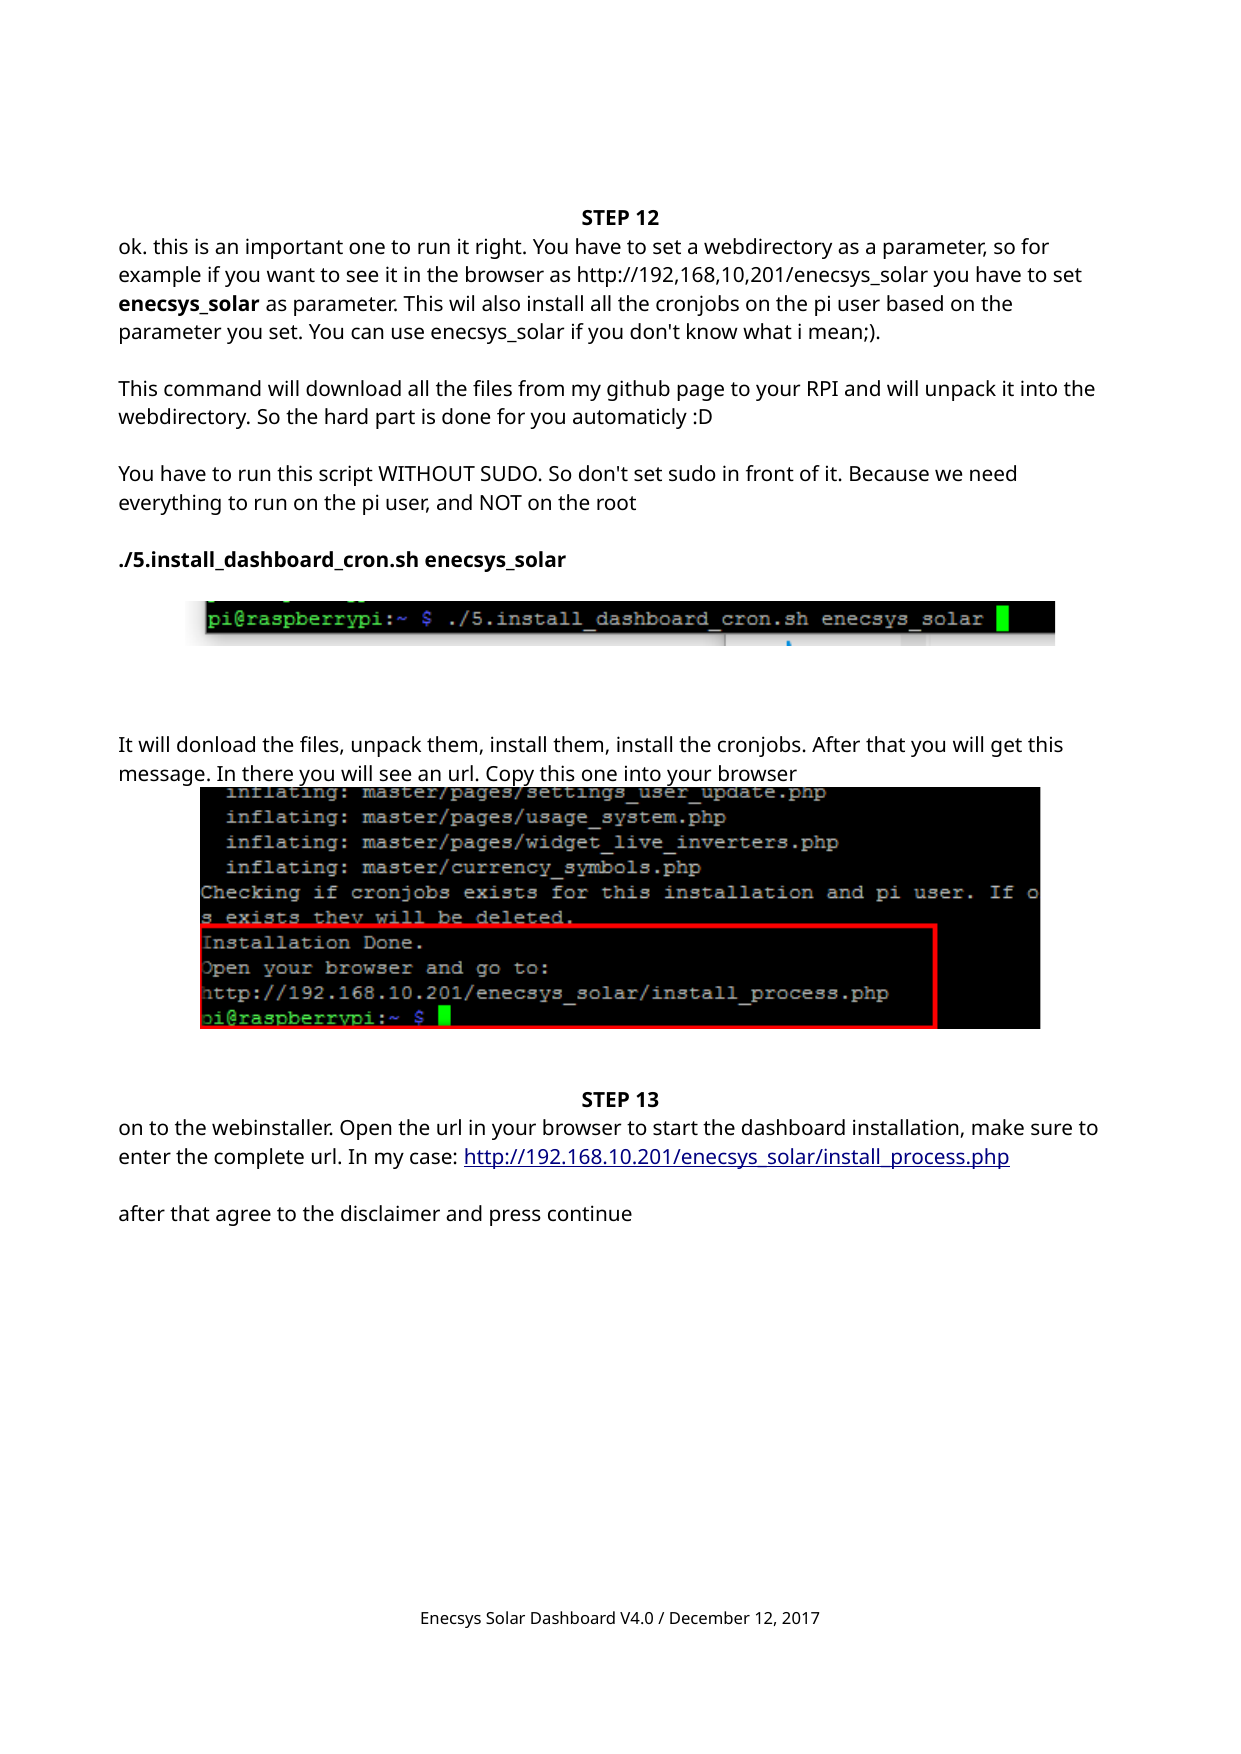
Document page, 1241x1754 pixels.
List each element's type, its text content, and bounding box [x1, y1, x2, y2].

text STEP 13 [118, 1085, 1122, 1113]
text on to the webinstaller. Open the url in your browser to start the dashboard installation, make sure to enter the complete url. In my case: http://192.168.10.201/enecsys_solar/install_process.php [118, 1113, 1122, 1170]
text STEP 12 [118, 203, 1122, 232]
picture [185, 601, 1056, 646]
text after that agree to the disclaimer and press continue [118, 1199, 1122, 1227]
text You have to run this script WITHOUT SUDO. So don't set sudo in front of it. Because we need everything to run on the pi user, and NOT on the root [118, 459, 1122, 516]
text This command will download all the files from my github page to your RPI and will unpack it into the webdirectory. So the hard part is done for you automaticly :D [118, 374, 1122, 431]
picture [200, 787, 1041, 1029]
text It will donload the files, unpack them, install them, install the cronjobs. After that you will get this message. In there you will see an url. Copy this one into your browser [118, 731, 1122, 787]
text ok. this is an important one to run it right. You have to set a webdirectory as a parameter, so for example if you want to see it in the browser as http://192,168,10,201/enecsys_solar you have to set enecsys_solar as parameter. This wil also install all the cronjobs on the pi user based on the parameter you set. You can use enecsys_solar if you don't know what i mean;). [118, 232, 1122, 346]
text ./5.install_dashboard_cron.sh enecsys_solar [118, 545, 1122, 573]
